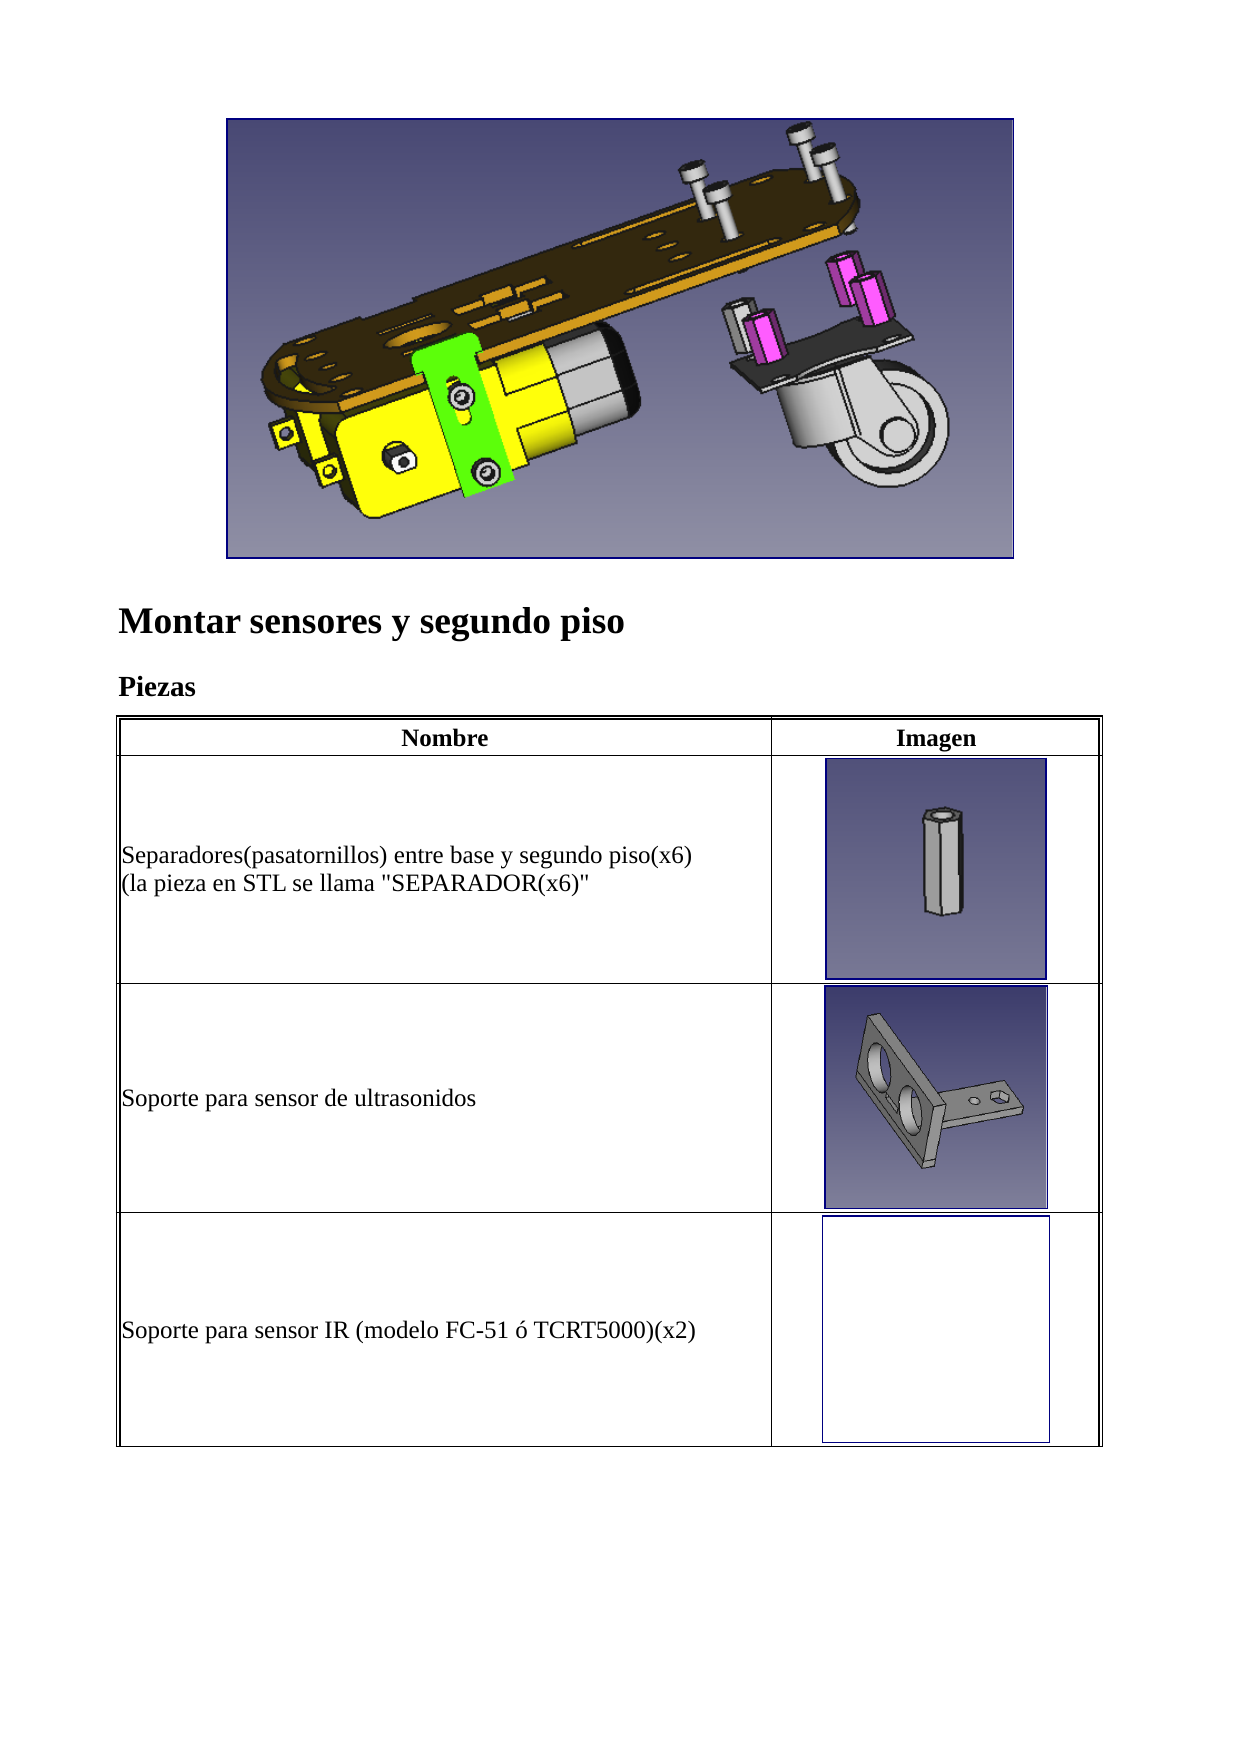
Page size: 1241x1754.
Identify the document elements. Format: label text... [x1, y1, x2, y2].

table_cell [772, 984, 1098, 1212]
subtitle Montar sensores y segundo piso [118, 599, 1122, 642]
subtitle Piezas [118, 669, 1122, 702]
table_cell Soporte para sensor IR (modelo FC-51 ó TCRT5000)(x2) [121, 1213, 771, 1446]
table_cell Soporte para sensor de ultrasonidos [121, 984, 771, 1212]
table_header Imagen [772, 720, 1098, 754]
table_cell Separadores(pasatornillos) entre base y segundo piso(x6) (la pieza en STL se llama "SEPARADOR(x6)" [121, 756, 771, 982]
table_cell [772, 1213, 1098, 1446]
picture [228, 120, 1013, 557]
picture [826, 987, 1047, 1208]
picture [827, 759, 1045, 978]
table_header Nombre [121, 720, 771, 754]
table_cell [772, 756, 1098, 982]
